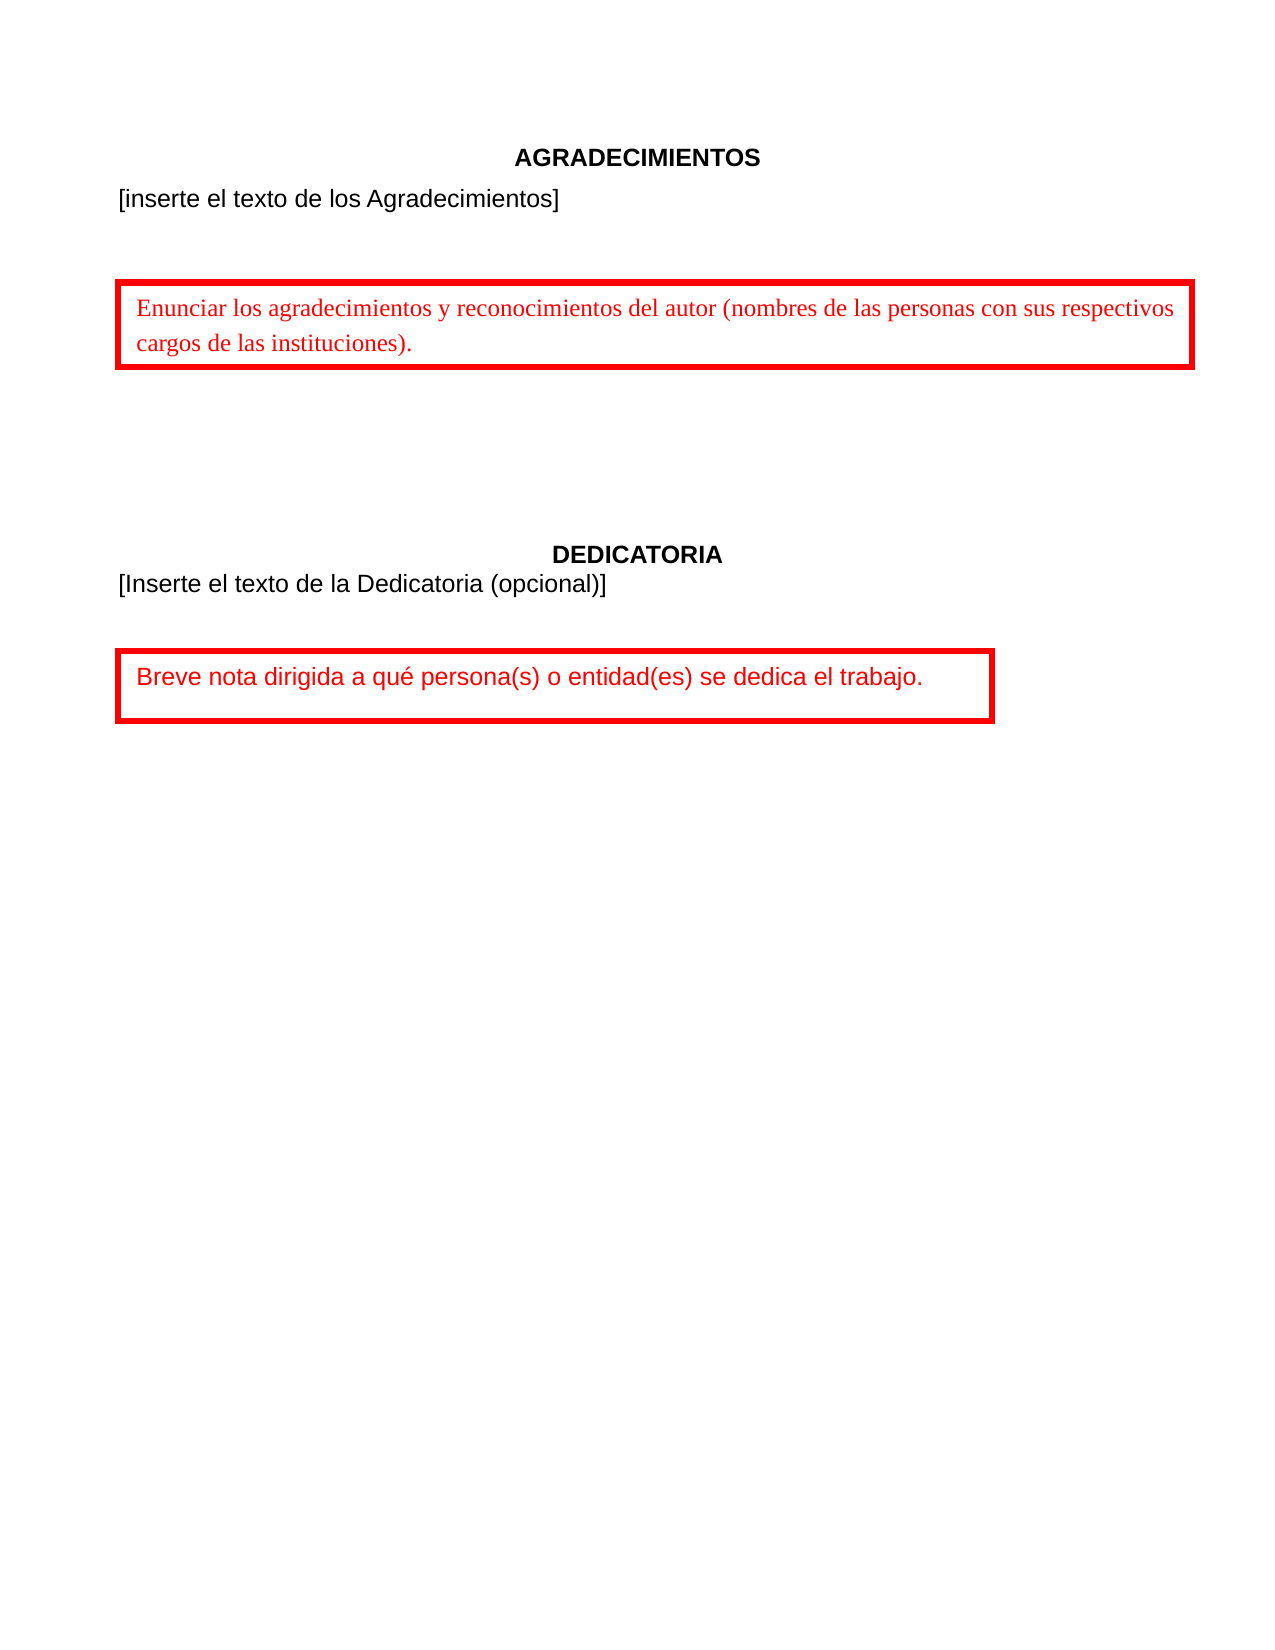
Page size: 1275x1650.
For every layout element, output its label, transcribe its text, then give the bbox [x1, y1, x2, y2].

subtitle DEDICATORIA [118, 540, 1157, 569]
text Enunciar los agradecimientos y reconocimientos del autor (nombres de las personas con sus respectivos cargos de las instituciones). [136, 293, 1174, 356]
subtitle AGRADECIMIENTOS [118, 143, 1157, 172]
text Breve nota dirigida a qué persona(s) o entidad(es) se dedica el trabajo. [136, 662, 924, 691]
text [inserte el texto de los Agradecimientos] [118, 184, 1157, 213]
text [Inserte el texto de la Dedicatoria (opcional)] [118, 569, 1157, 597]
